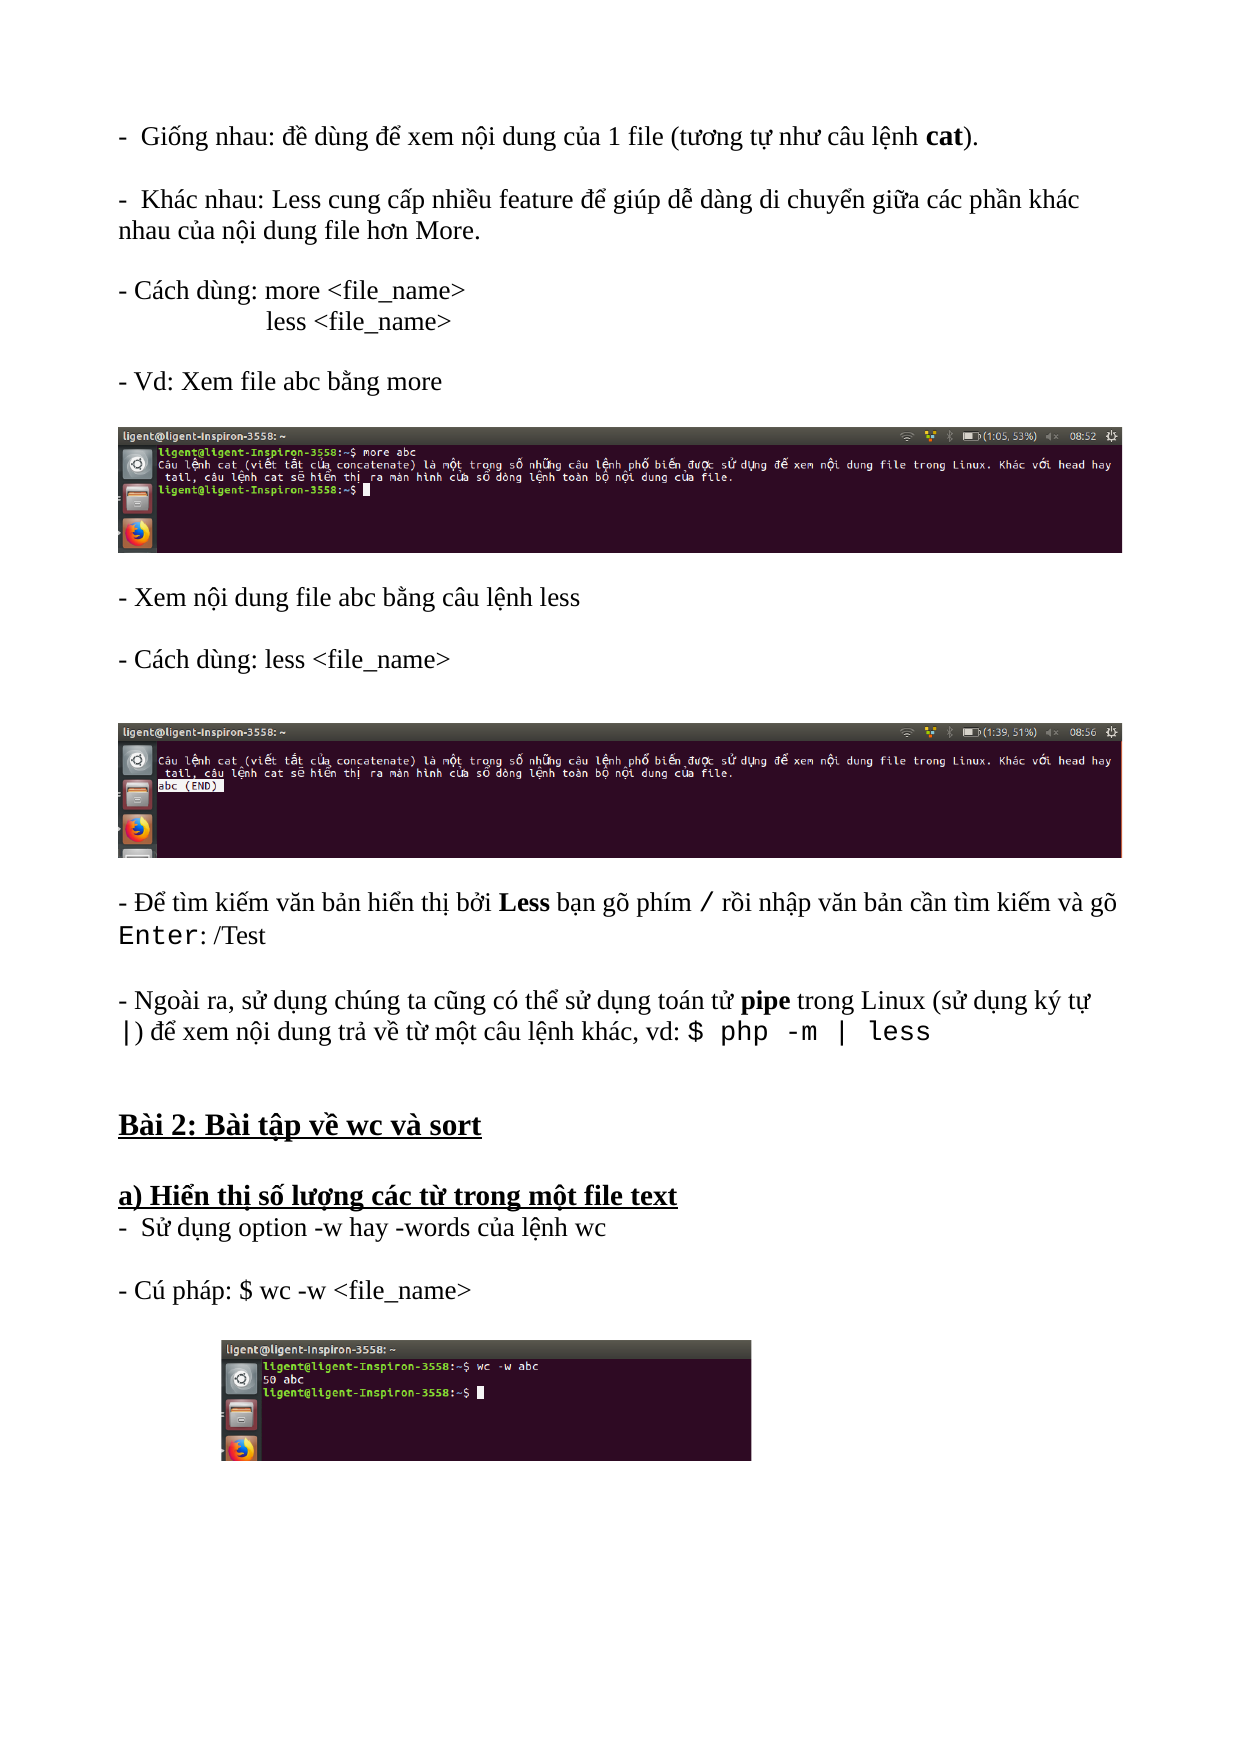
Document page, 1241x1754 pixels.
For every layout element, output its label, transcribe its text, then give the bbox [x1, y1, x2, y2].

text - Sử dụng option -w hay -words của lệnh wc [118, 1211, 1122, 1243]
text - Cách dùng: more <file_name> [118, 274, 1122, 305]
text Bài 2: Bài tập về wc và sort [118, 1106, 1122, 1142]
text - Khác nhau: Less cung cấp nhiều feature để giúp dễ dàng di chuyển giữa các phần khác nhau của nội dung file hơn More. [118, 183, 1122, 245]
text - Xem nội dung file abc bằng câu lệnh less [118, 581, 1122, 612]
text less <file_name> [118, 305, 1122, 336]
text - Ngoài ra, sử dụng chúng ta cũng có thể sử dụng toán tử pipe trong Linux (sử dụng ký tự |) để xem nội dung trả về từ một câu lệnh khác, vd: $ php -m | less [118, 984, 1122, 1048]
text - Cú pháp: $ wc -w <file_name> [118, 1274, 1122, 1305]
text - Để tìm kiếm văn bản hiển thị bởi Less bạn gõ phím / rồi nhập văn bản cần tìm kiếm và gõ Enter: /Test [118, 886, 1122, 953]
text - Giống nhau: đề dùng để xem nội dung của 1 file (tương tự như câu lệnh cat). [118, 118, 1122, 152]
text - Vd: Xem file abc bằng more [118, 365, 1122, 396]
text a) Hiển thị số lượng các từ trong một file text [118, 1178, 1122, 1211]
text - Cách dùng: less <file_name> [118, 643, 1122, 675]
